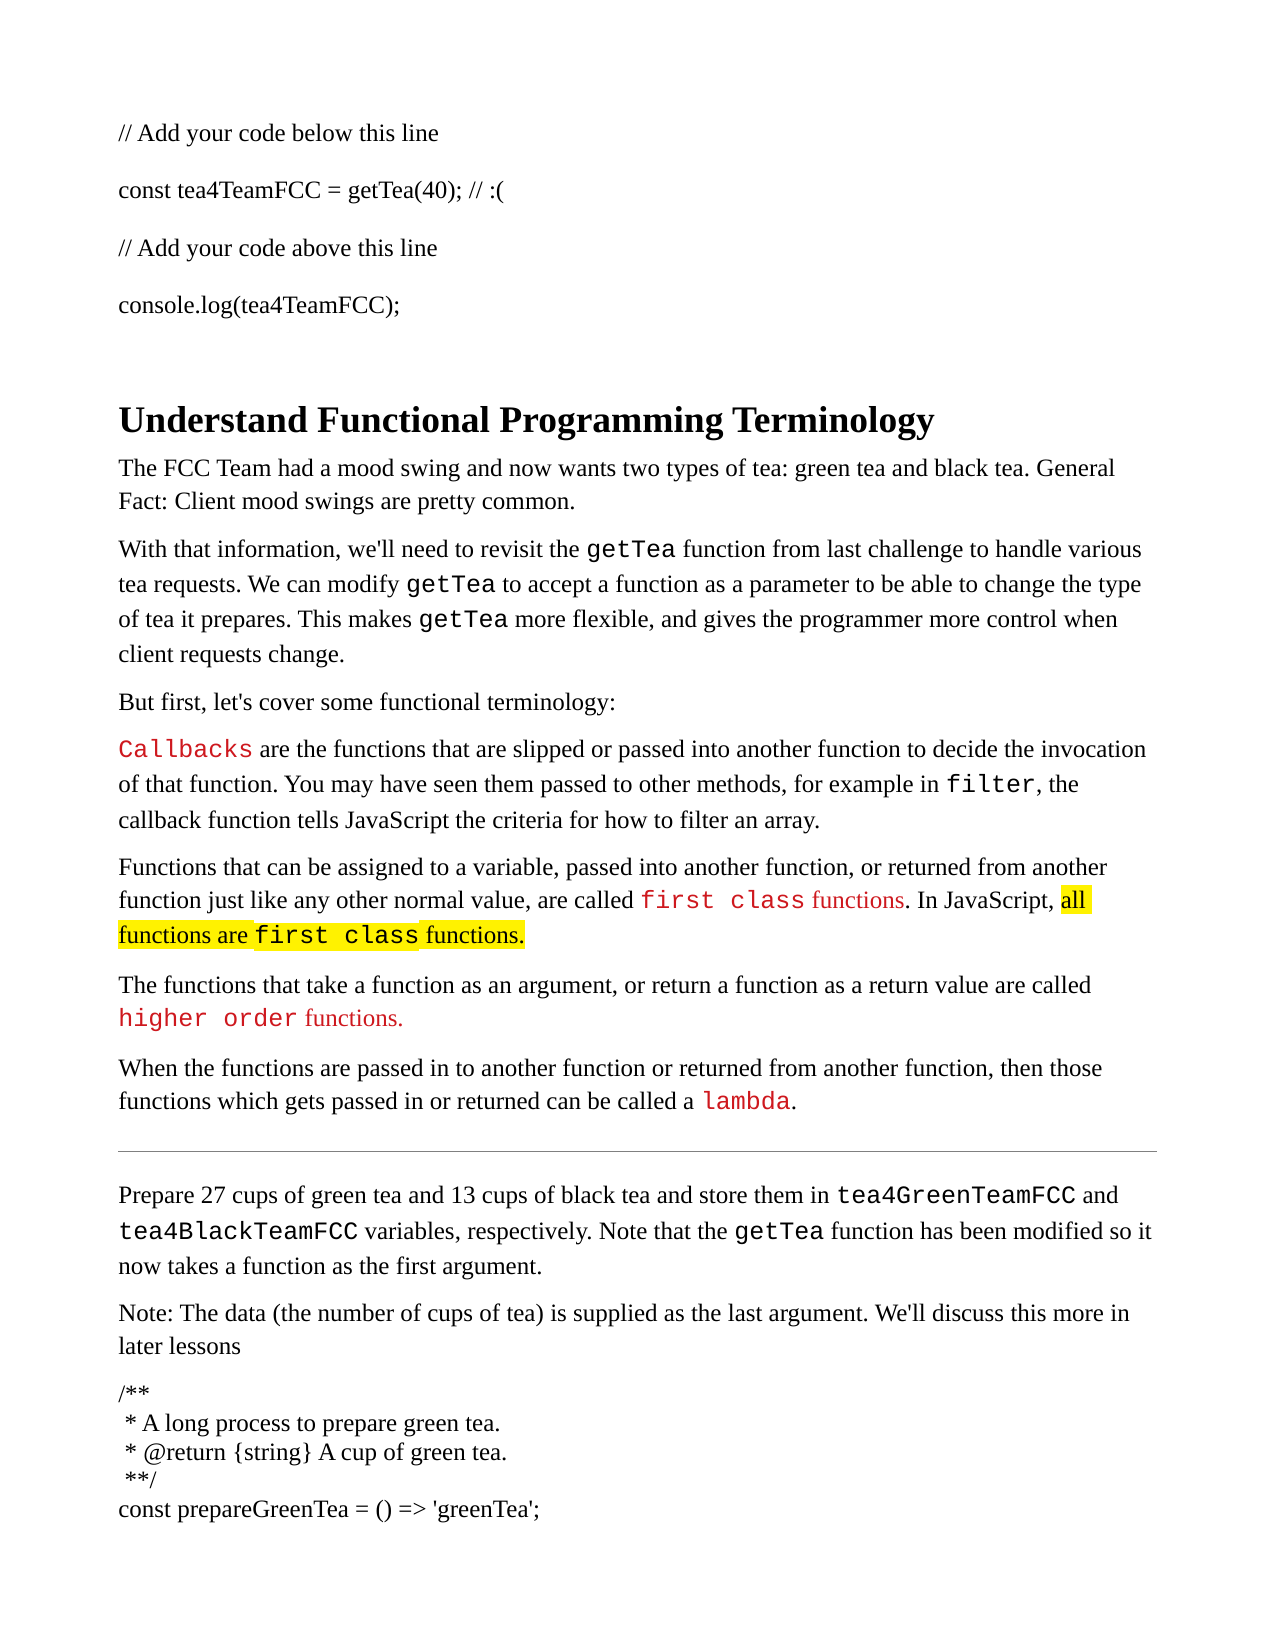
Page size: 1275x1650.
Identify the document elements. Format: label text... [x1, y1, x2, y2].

text **/ [118, 1465, 1157, 1494]
text // Add your code above this line [118, 233, 1157, 262]
text /** [118, 1379, 1157, 1408]
text Functions that can be assigned to a variable, passed into another function, or returned from another function just like any other normal value, are called first class functions. In JavaScript, all functions are first class functions. [118, 852, 1157, 951]
text But first, let's cover some functional terminology: [118, 687, 1157, 716]
text const prepareGreenTea = () => 'greenTea'; [118, 1494, 1157, 1523]
text // Add your code below this line [118, 118, 1157, 147]
subtitle Understand Functional Programming Terminology [118, 398, 1157, 441]
text Note: The data (the number of cups of tea) is supplied as the last argument. We'll discuss this more in later lessons [118, 1298, 1157, 1360]
text * @return {string} A cup of green tea. [118, 1437, 1157, 1465]
text Callbacks are the functions that are slipped or passed into another function to decide the invocation of that function. You may have seen them passed to other methods, for example in filter, the callback function tells JavaScript the criteria for how to filter an array. [118, 734, 1157, 833]
text console.log(tea4TeamFCC); [118, 291, 1157, 319]
text const tea4TeamFCC = getTea(40); // :( [118, 176, 1157, 204]
text The FCC Team had a mood swing and now wants two types of tea: green tea and black tea. General Fact: Client mood swings are pretty common. [118, 453, 1157, 515]
text With that information, we'll need to revisit the getTea function from last challenge to handle various tea requests. We can modify getTea to accept a function as a parameter to be able to change the type of tea it prepares. This makes getTea more flexible, and gives the programmer more control when client requests change. [118, 534, 1157, 668]
text Prepare 27 cups of green tea and 13 cups of black tea and store them in tea4GreenTeamFCC and tea4BlackTeamFCC variables, respectively. Note that the getTea function has been modified so it now takes a function as the first argument. [118, 1181, 1157, 1279]
text The functions that take a function as an argument, or return a function as a return value are called higher order functions. [118, 970, 1157, 1034]
text * A long process to prepare green tea. [118, 1408, 1157, 1437]
text When the functions are passed in to another function or returned from another function, then those functions which gets passed in or returned can be called a lambda. [118, 1053, 1157, 1117]
